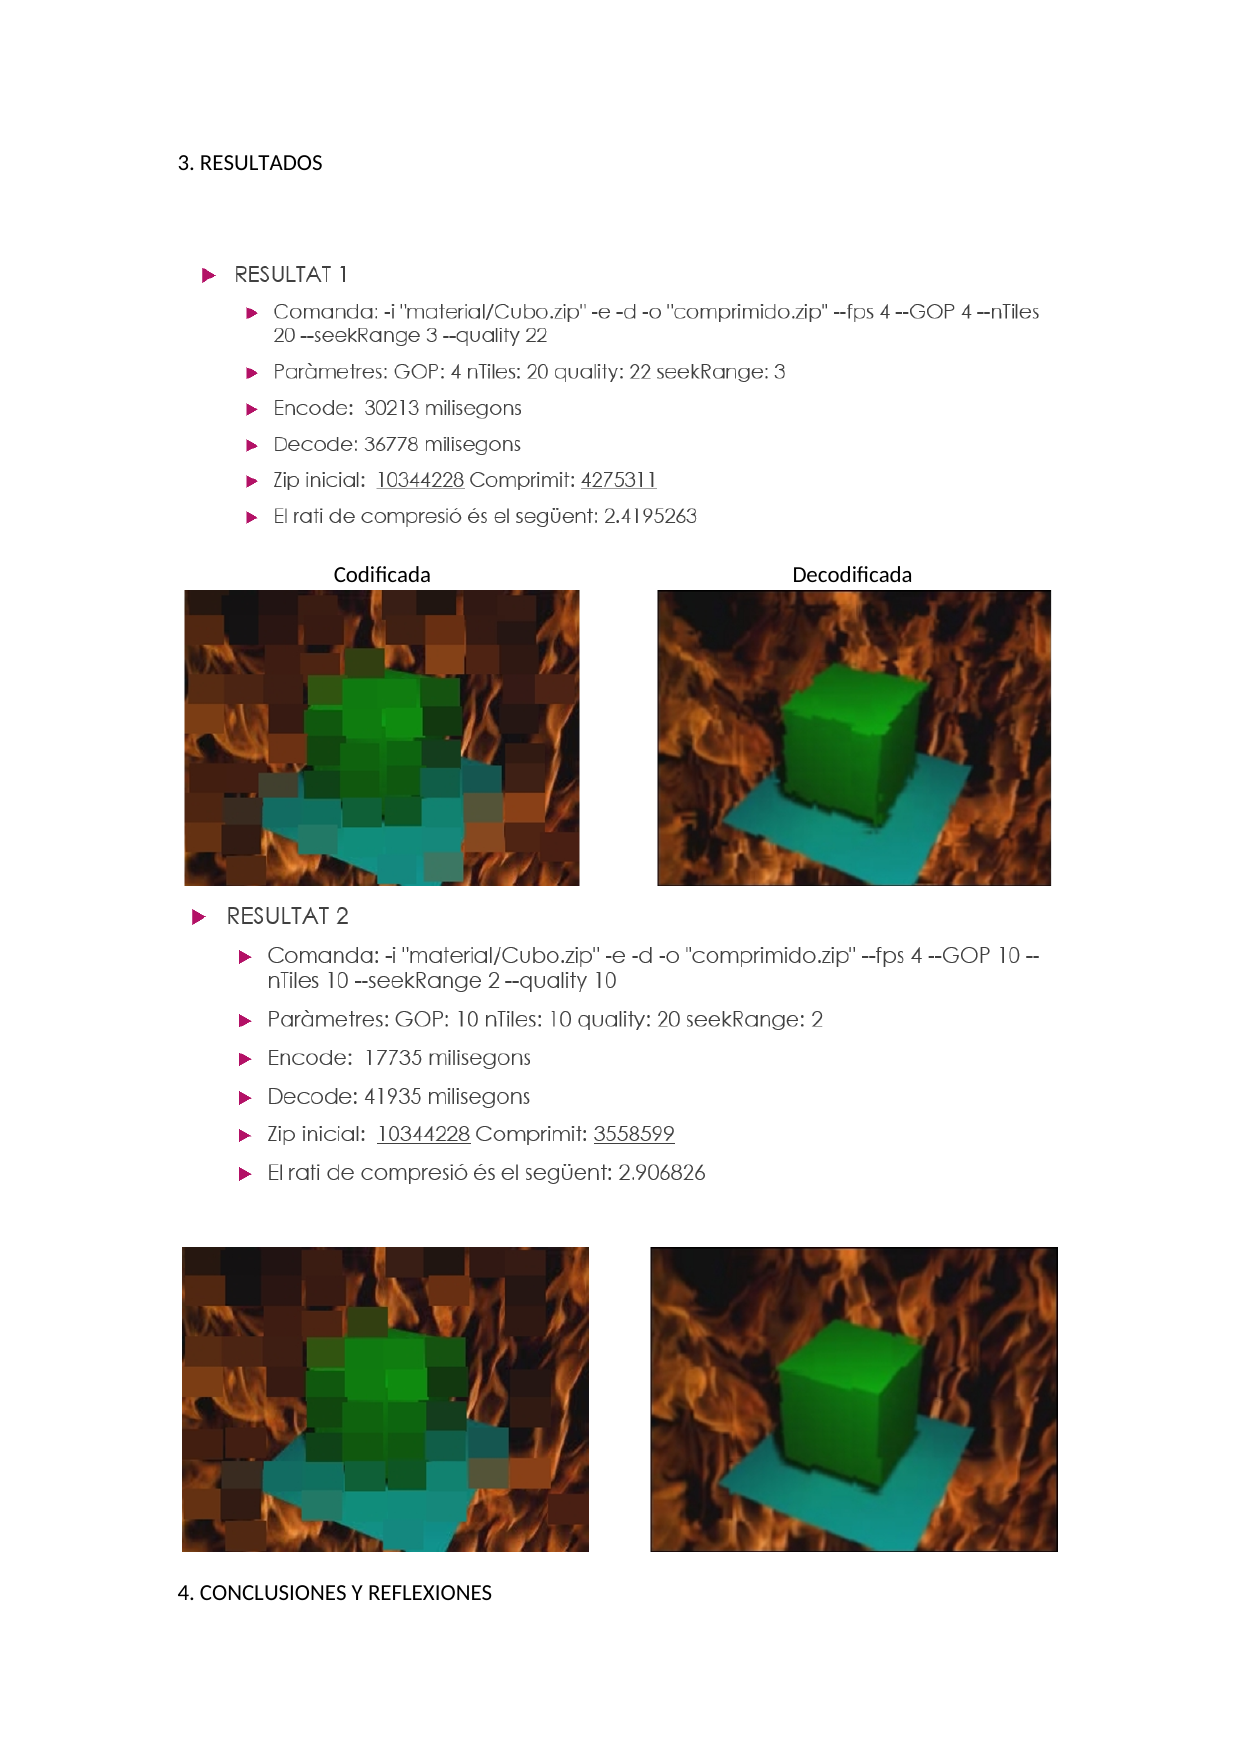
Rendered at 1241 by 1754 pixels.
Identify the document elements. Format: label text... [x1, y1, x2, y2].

text Codificada Decodificada [177, 560, 1063, 588]
text 4. CONCLUSIONES Y REFLEXIONES [177, 1578, 1063, 1606]
text 3. RESULTADOS [177, 148, 1063, 176]
